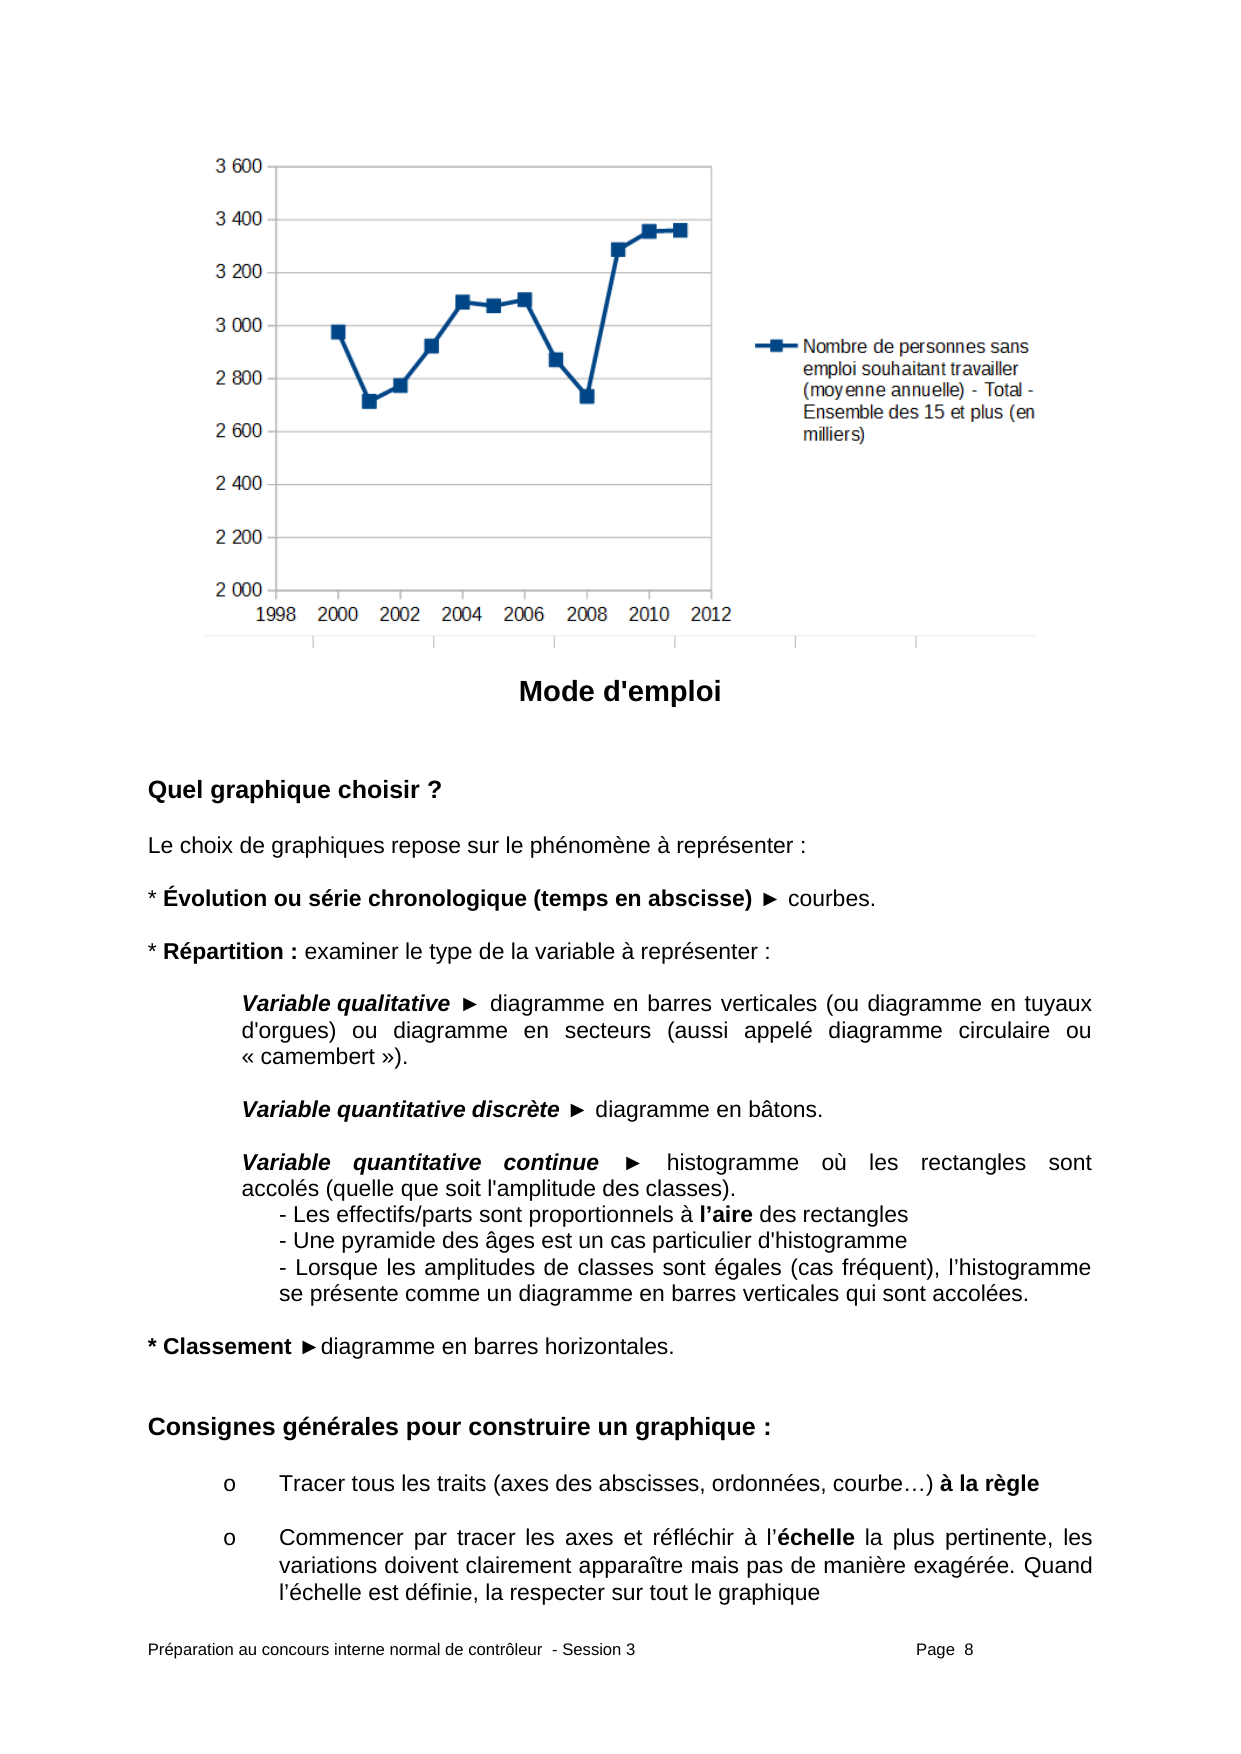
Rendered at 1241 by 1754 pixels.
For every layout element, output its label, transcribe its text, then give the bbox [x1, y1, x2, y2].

list Tracer tous les traits (axes des abscisses, ordonnées, courbe…) à la règle [223, 1469, 1093, 1498]
text * Évolution ou série chronologique (temps en abscisse) ► courbes. [148, 885, 1093, 911]
picture [205, 147, 1035, 648]
list - Lorsque les amplitudes de classes sont égales (cas fréquent), l’histogramme se présente comme un diagramme en barres verticales qui sont accolées. [223, 1254, 1093, 1307]
text Quel graphique choisir ? [148, 775, 1093, 803]
text Consignes générales pour construire un graphique : [148, 1412, 1093, 1441]
list Commencer par tracer les axes et réfléchir à l’échelle la plus pertinente, les variations doivent clairement apparaître mais pas de manière exagérée. Quand l’échelle est définie, la respecter sur tout le graphique [223, 1524, 1093, 1605]
text Le choix de graphiques repose sur le phénomène à représenter : [148, 832, 1093, 858]
text * Classement ►diagramme en barres horizontales. [148, 1333, 1093, 1359]
text * Répartition : examiner le type de la variable à représenter : [148, 938, 1093, 964]
list Variable quantitative continue ► histogramme où les rectangles sont accolés (quelle que soit l'amplitude des classes). [185, 1148, 1093, 1201]
subtitle Mode d'emploi [148, 674, 1093, 708]
list Variable quantitative discrète ► diagramme en bâtons. [185, 1096, 1093, 1122]
list Variable qualitative ► diagramme en barres verticales (ou diagramme en tuyaux d'orgues) ou diagramme en secteurs (aussi appelé diagramme circulaire ou « camembert »). [185, 990, 1093, 1069]
list - Une pyramide des âges est un cas particulier d'histogramme [223, 1227, 1093, 1254]
list - Les effectifs/parts sont proportionnels à l’aire des rectangles [223, 1201, 1093, 1227]
